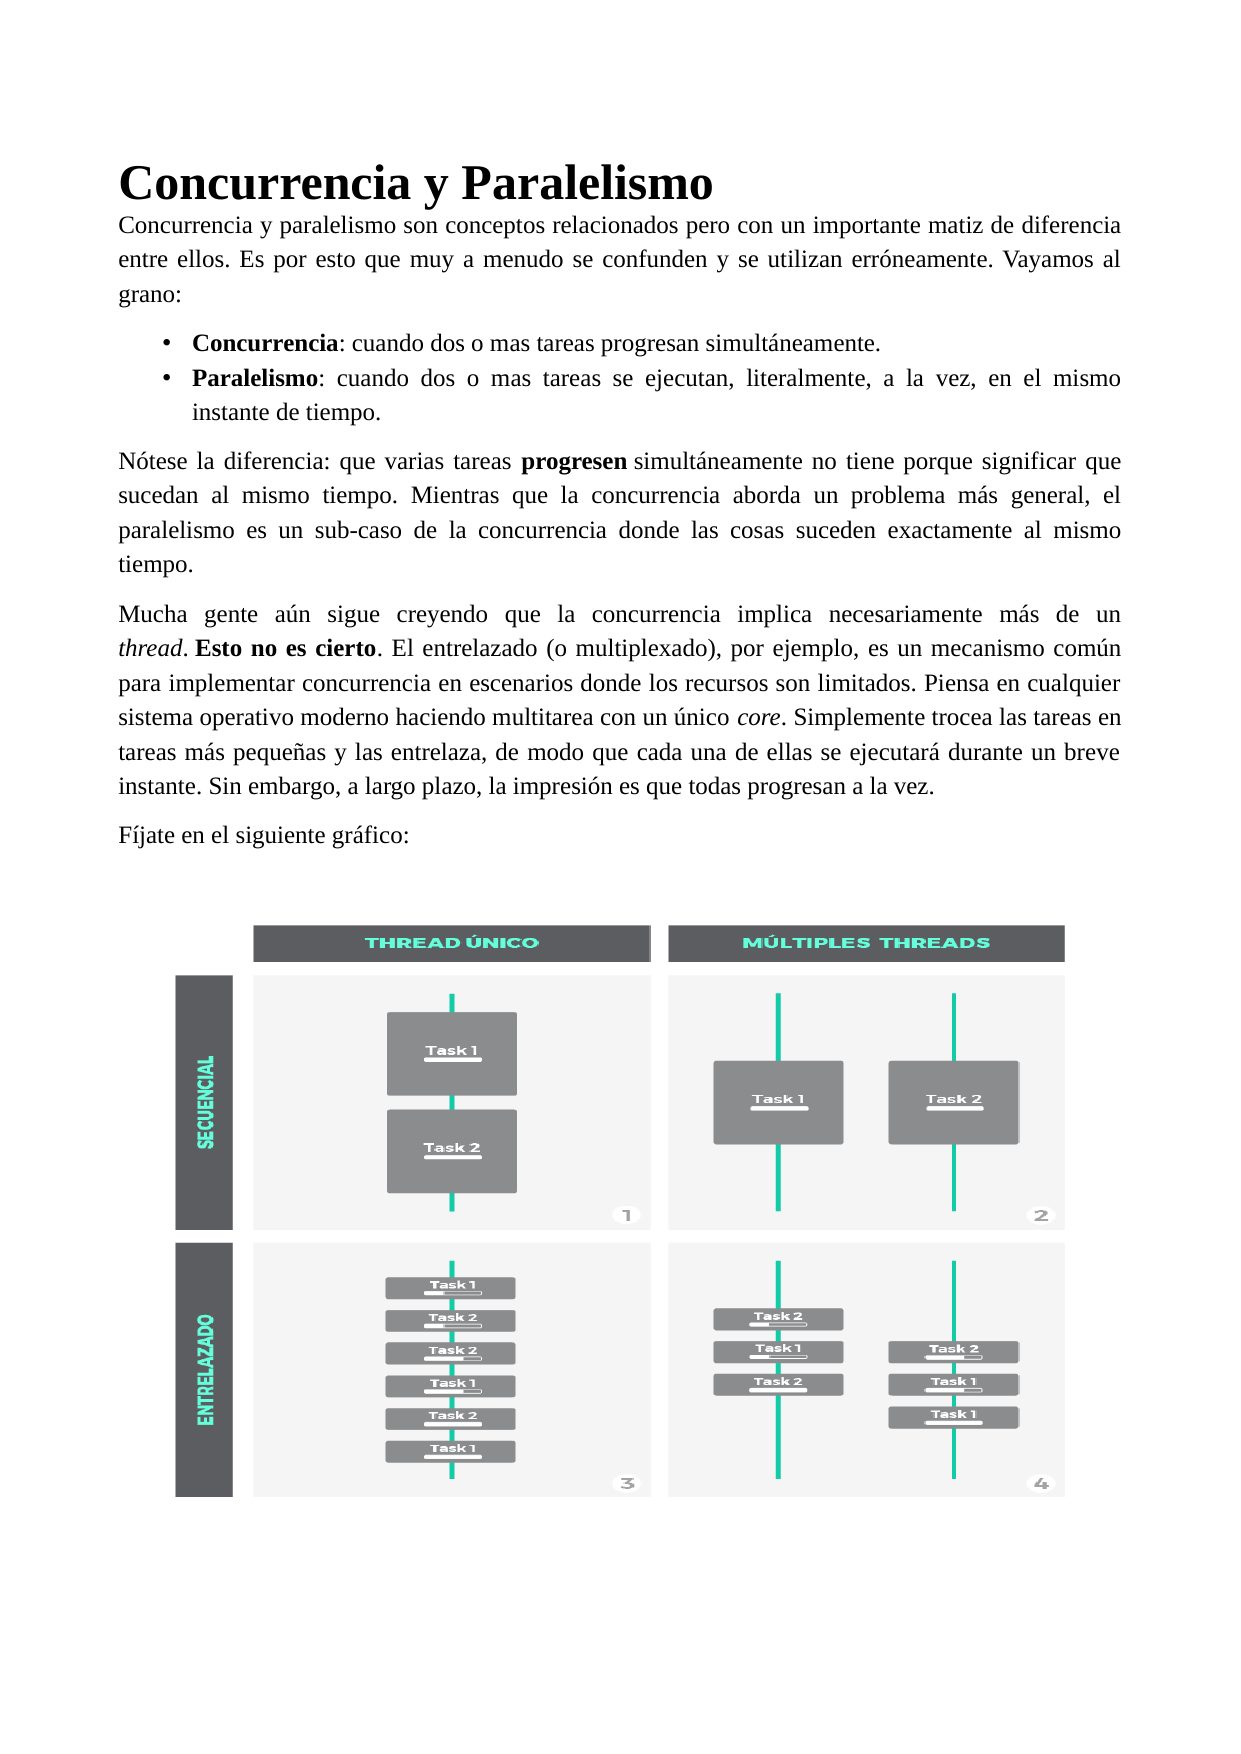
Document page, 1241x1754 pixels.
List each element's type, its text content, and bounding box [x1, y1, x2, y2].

text Nótese la diferencia: que varias tareas progresen simultáneamente no tiene porque significar que sucedan al mismo tiempo. Mientras que la concurrencia aborda un problema más general, el paralelismo es un sub-caso de la concurrencia donde las cosas suceden exactamente al mismo tiempo. [118, 446, 1122, 578]
list Concurrencia: cuando dos o mas tareas progresan simultáneamente. [162, 328, 1122, 357]
text Fíjate en el siguiente gráfico: [118, 820, 1122, 849]
text Concurrencia y paralelismo son conceptos relacionados pero con un importante matiz de diferencia entre ellos. Es por esto que muy a menudo se confunden y se utilizan erróneamente. Vayamos al grano: [118, 210, 1122, 308]
subtitle Concurrencia y Paralelismo [118, 153, 1122, 210]
list Paralelismo: cuando dos o mas tareas se ejecutan, literalmente, a la vez, en el mismo instante de tiempo. [162, 363, 1122, 426]
picture [118, 889, 1123, 1533]
text Mucha gente aún sigue creyendo que la concurrencia implica necesariamente más de un thread. Esto no es cierto. El entrelazado (o multiplexado), por ejemplo, es un mecanismo común para implementar concurrencia en escenarios donde los recursos son limitados. Piensa en cualquier sistema operativo moderno haciendo multitarea con un único core. Simplemente trocea las tareas en tareas más pequeñas y las entrelaza, de modo que cada una de ellas se ejecutará durante un breve instante. Sin embargo, a largo plazo, la impresión es que todas progresan a la vez. [118, 599, 1122, 800]
